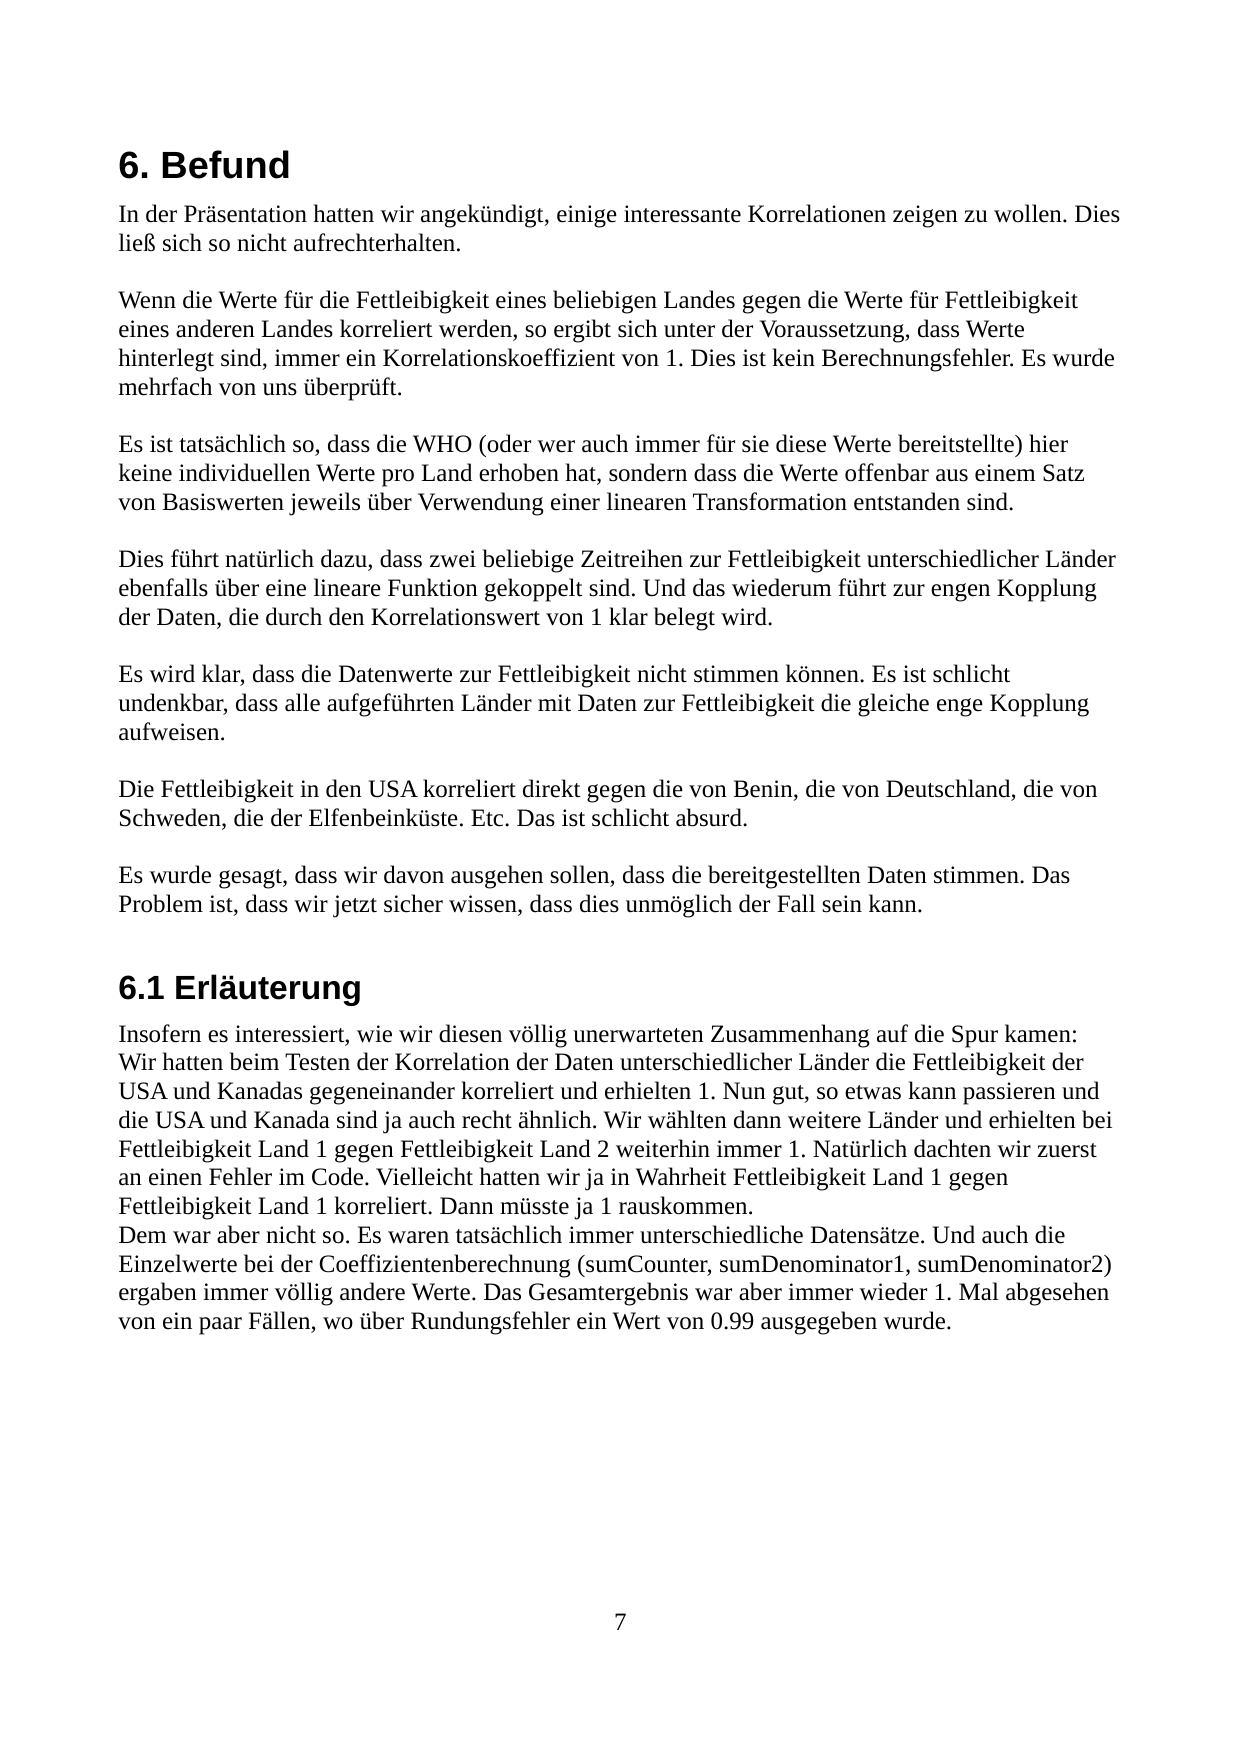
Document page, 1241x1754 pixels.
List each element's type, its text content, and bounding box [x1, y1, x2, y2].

text Es wird klar, dass die Datenwerte zur Fettleibigkeit nicht stimmen können. Es ist schlicht undenkbar, dass alle aufgeführten Länder mit Daten zur Fettleibigkeit die gleiche enge Kopplung aufweisen. [118, 659, 1122, 746]
text Dies führt natürlich dazu, dass zwei beliebige Zeitreihen zur Fettleibigkeit unterschiedlicher Länder ebenfalls über eine lineare Funktion gekoppelt sind. Und das wiederum führt zur engen Kopplung der Daten, die durch den Korrelationswert von 1 klar belegt wird. [118, 544, 1122, 631]
text Es ist tatsächlich so, dass die WHO (oder wer auch immer für sie diese Werte bereitstellte) hier keine individuellen Werte pro Land erhoben hat, sondern dass die Werte offenbar aus einem Satz von Basiswerten jeweils über Verwendung einer linearen Transformation entstanden sind. [118, 429, 1122, 516]
text In der Präsentation hatten wir angekündigt, einige interessante Korrelationen zeigen zu wollen. Dies ließ sich so nicht aufrechterhalten. [118, 199, 1122, 257]
text Wenn die Werte für die Fettleibigkeit eines beliebigen Landes gegen die Werte für Fettleibigkeit eines anderen Landes korreliert werden, so ergibt sich unter der Voraussetzung, dass Werte hinterlegt sind, immer ein Korrelationskoeffizient von 1. Dies ist kein Berechnungsfehler. Es wurde mehrfach von uns überprüft. [118, 286, 1122, 401]
subtitle 6.1 Erläuterung [118, 968, 1122, 1006]
text Die Fettleibigkeit in den USA korreliert direkt gegen die von Benin, die von Deutschland, die von Schweden, die der Elfenbeinküste. Etc. Das ist schlicht absurd. [118, 774, 1122, 832]
text Insofern es interessiert, wie wir diesen völlig unerwarteten Zusammenhang auf die Spur kamen: [118, 1019, 1122, 1047]
text Es wurde gesagt, dass wir davon ausgehen sollen, dass die bereitgestellten Daten stimmen. Das Problem ist, dass wir jetzt sicher wissen, dass dies unmöglich der Fall sein kann. [118, 861, 1122, 918]
text Wir hatten beim Testen der Korrelation der Daten unterschiedlicher Länder die Fettleibigkeit der USA und Kanadas gegeneinander korreliert und erhielten 1. Nun gut, so etwas kann passieren und die USA und Kanada sind ja auch recht ähnlich. Wir wählten dann weitere Länder und erhielten bei Fettleibigkeit Land 1 gegen Fettleibigkeit Land 2 weiterhin immer 1. Natürlich dachten wir zuerst an einen Fehler im Code. Vielleicht hatten wir ja in Wahrheit Fettleibigkeit Land 1 gegen Fettleibigkeit Land 1 korreliert. Dann müsste ja 1 rauskommen. [118, 1047, 1122, 1220]
subtitle 6. Befund [118, 143, 1122, 187]
text Dem war aber nicht so. Es waren tatsächlich immer unterschiedliche Datensätze. Und auch die Einzelwerte bei der Coeffizientenberechnung (sumCounter, sumDenominator1, sumDenominator2) ergaben immer völlig andere Werte. Das Gesamtergebnis war aber immer wieder 1. Mal abgesehen von ein paar Fällen, wo über Rundungsfehler ein Wert von 0.99 ausgegeben wurde. [118, 1220, 1122, 1335]
